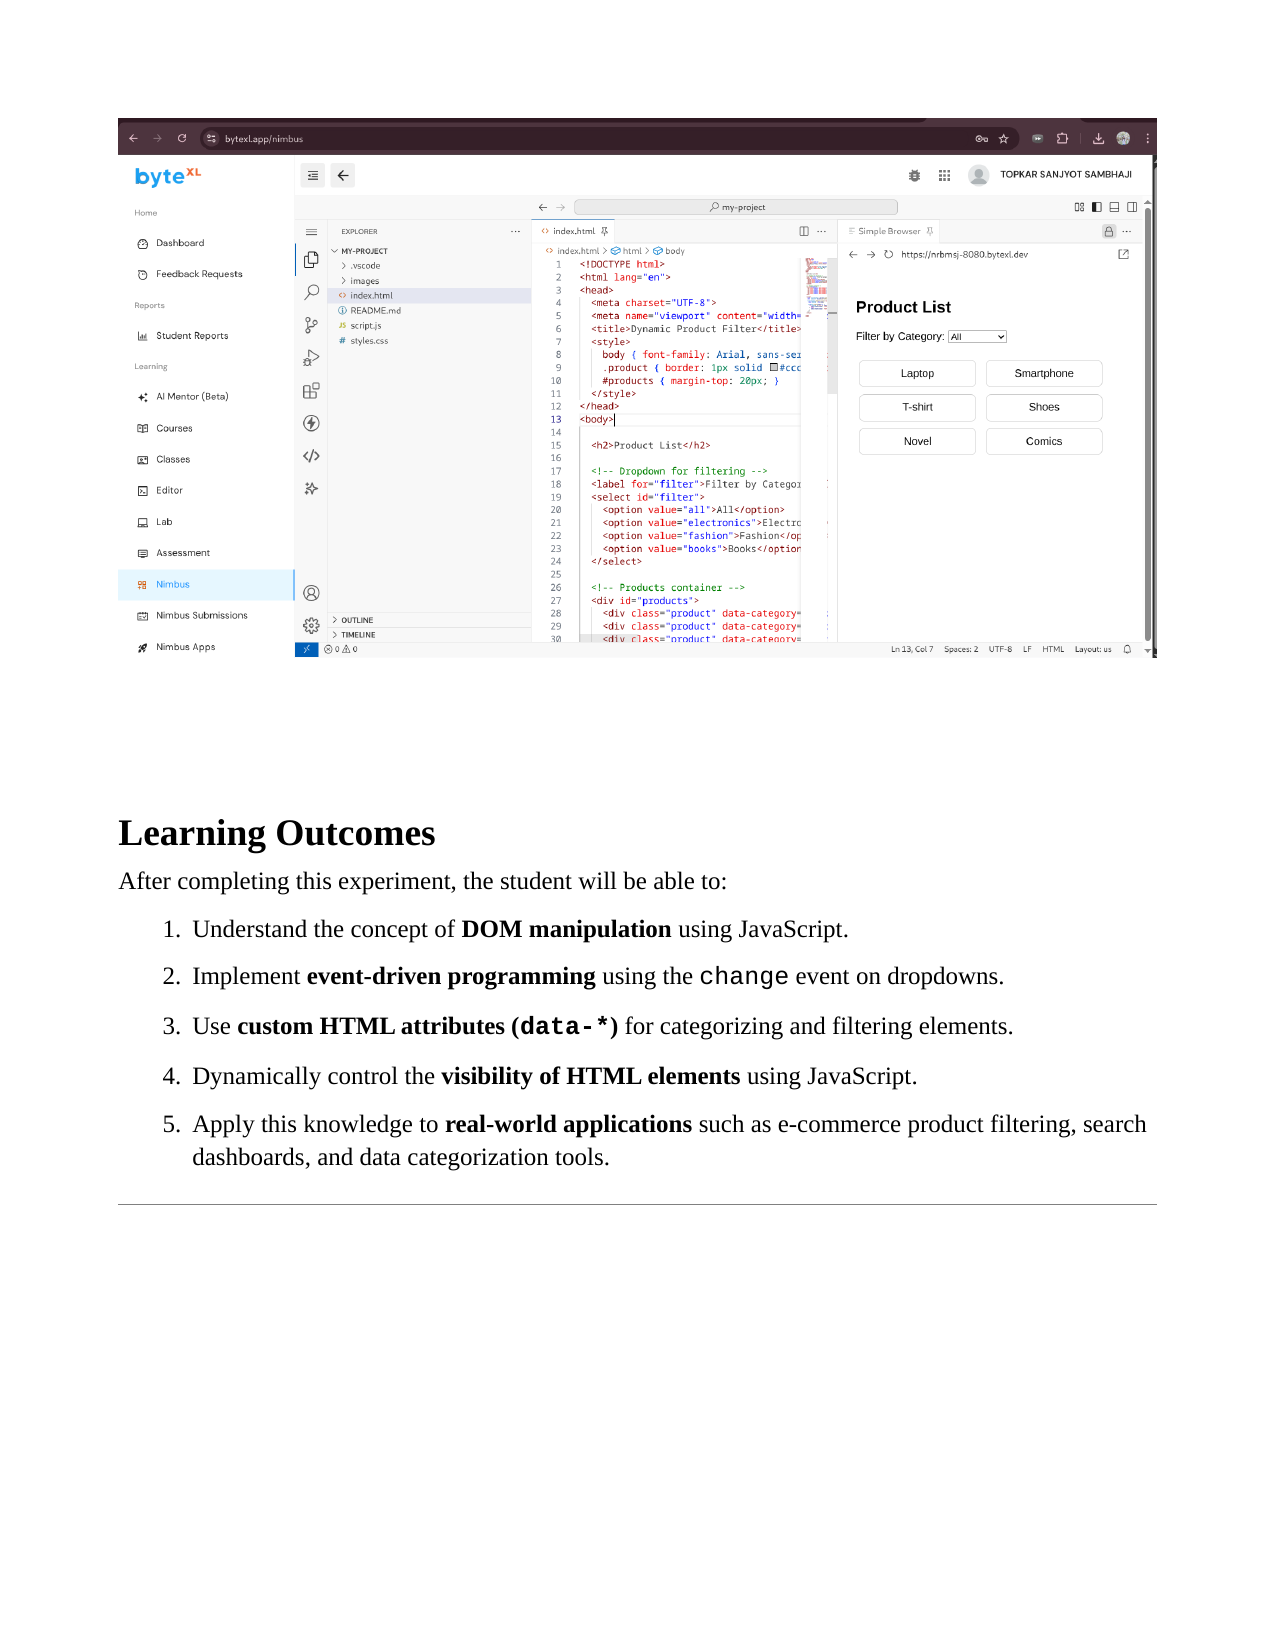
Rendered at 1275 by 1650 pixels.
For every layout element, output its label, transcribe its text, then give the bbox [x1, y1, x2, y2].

picture [118, 118, 1157, 658]
list Understand the concept of DOM manipulation using JavaScript. [162, 914, 1157, 942]
list Use custom HTML attributes (data-*) for categorizing and filtering elements. [162, 1011, 1157, 1042]
list Implement event-driven programming using the change event on dropdowns. [162, 961, 1157, 992]
list Apply this knowledge to real-world applications such as e-commerce product filtering, search dashboards, and data categorization tools. [162, 1109, 1157, 1171]
list Dynamically control the visibility of HTML elements using JavaScript. [162, 1061, 1157, 1090]
subtitle Learning Outcomes [118, 811, 1157, 854]
text After completing this experiment, the student will be able to: [118, 866, 1157, 895]
